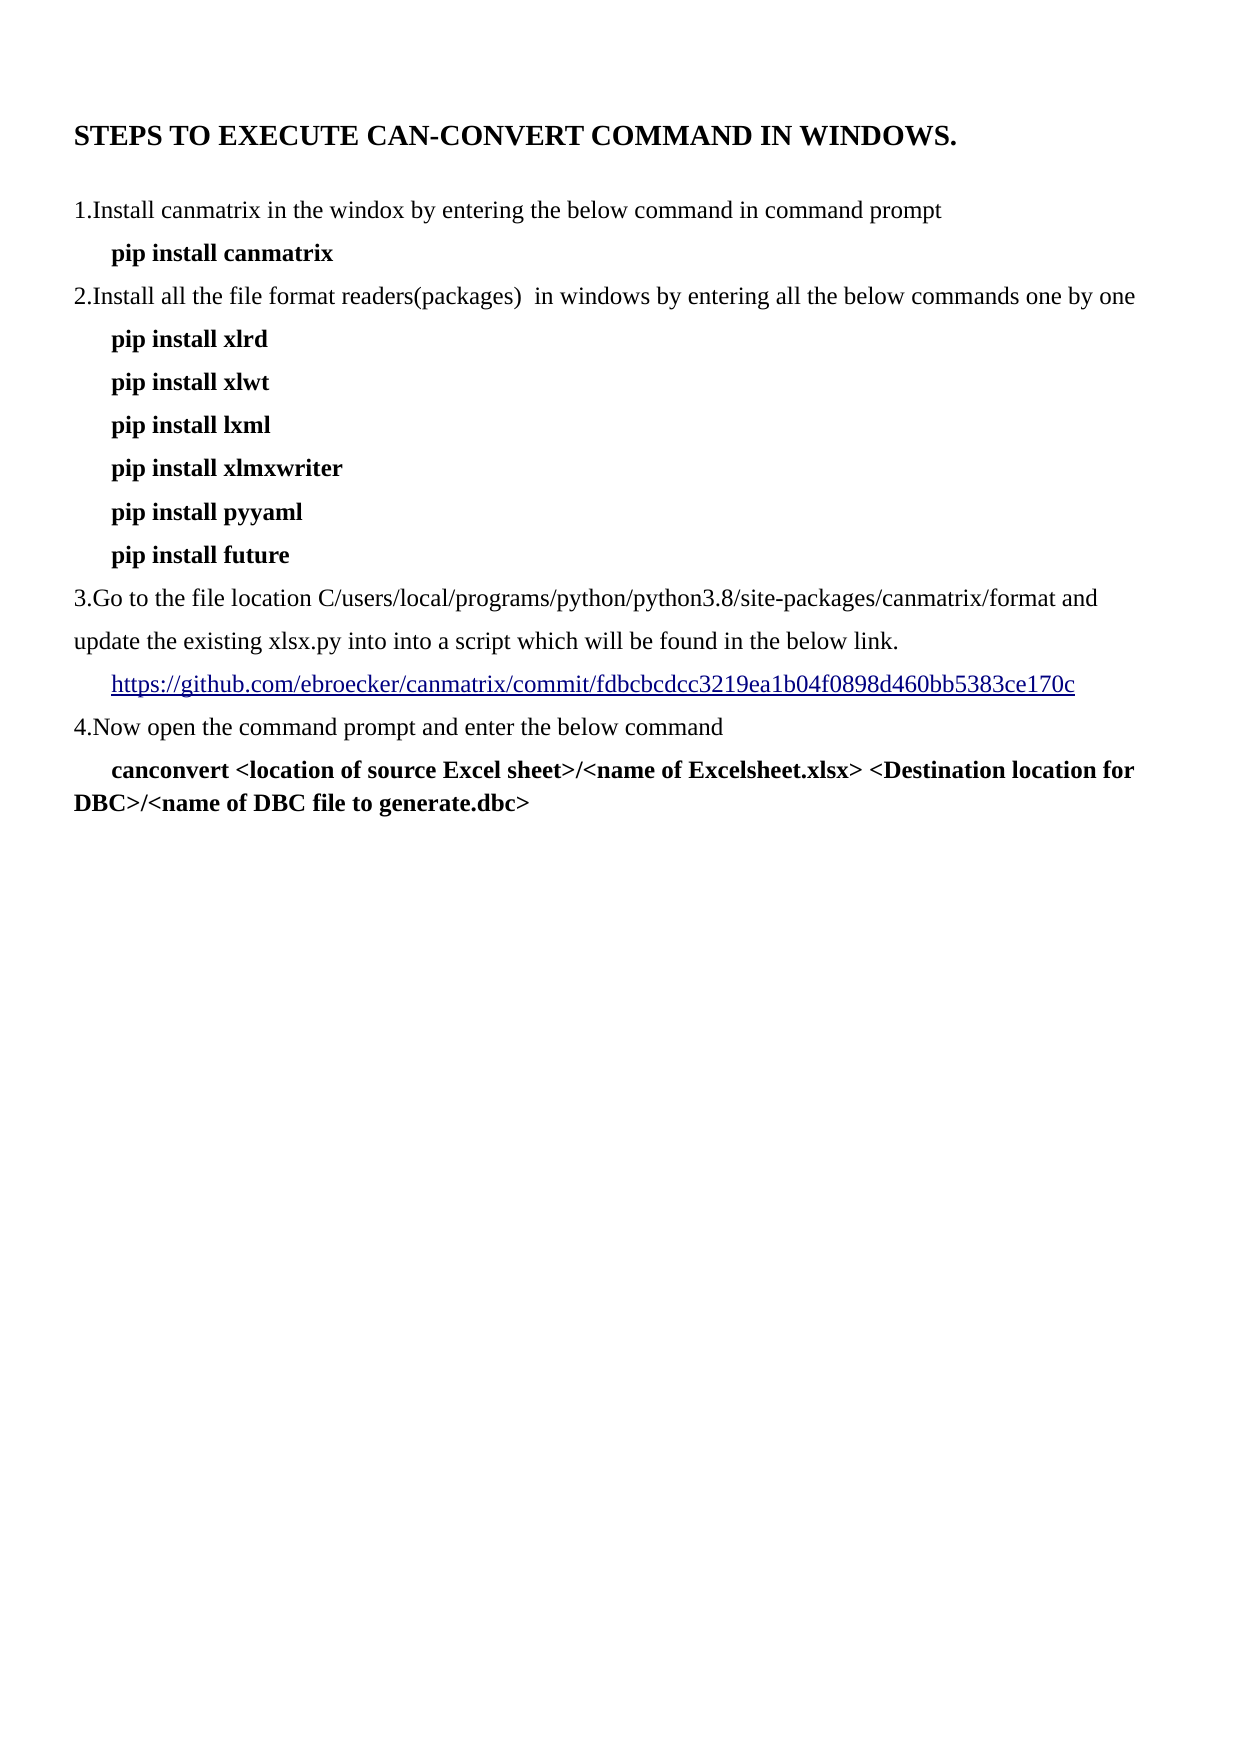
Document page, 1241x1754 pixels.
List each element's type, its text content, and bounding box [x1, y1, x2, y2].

text 3.Go to the file location C/users/local/programs/python/python3.8/site-packages/canmatrix/format and update the existing xlsx.py into into a script which will be found in the below link. [73, 583, 1171, 655]
text canconvert <location of source Excel sheet>/<name of Excelsheet.xlsx> <Destination location for DBC>/<name of DBC file to generate.dbc> [73, 755, 1171, 817]
text pip install xlmxwriter [73, 453, 1171, 482]
text 1.Install canmatrix in the windox by entering the below command in command prompt [73, 195, 1171, 223]
text 2.Install all the file format readers(packages) in windows by entering all the below commands one by one pip install xlrd [73, 281, 1171, 353]
text https://github.com/ebroecker/canmatrix/commit/fdbcbcdcc3219ea1b04f0898d460bb5383ce170c [73, 669, 1171, 698]
text pip install canmatrix [73, 238, 1171, 267]
text pip install future [73, 540, 1171, 568]
text pip install lxml [73, 410, 1171, 439]
text pip install pyyaml [73, 497, 1171, 525]
text 4.Now open the command prompt and enter the below command [73, 712, 1171, 741]
text STEPS TO EXECUTE CAN-CONVERT COMMAND IN WINDOWS. [73, 118, 1171, 152]
text pip install xlwt [73, 367, 1171, 396]
